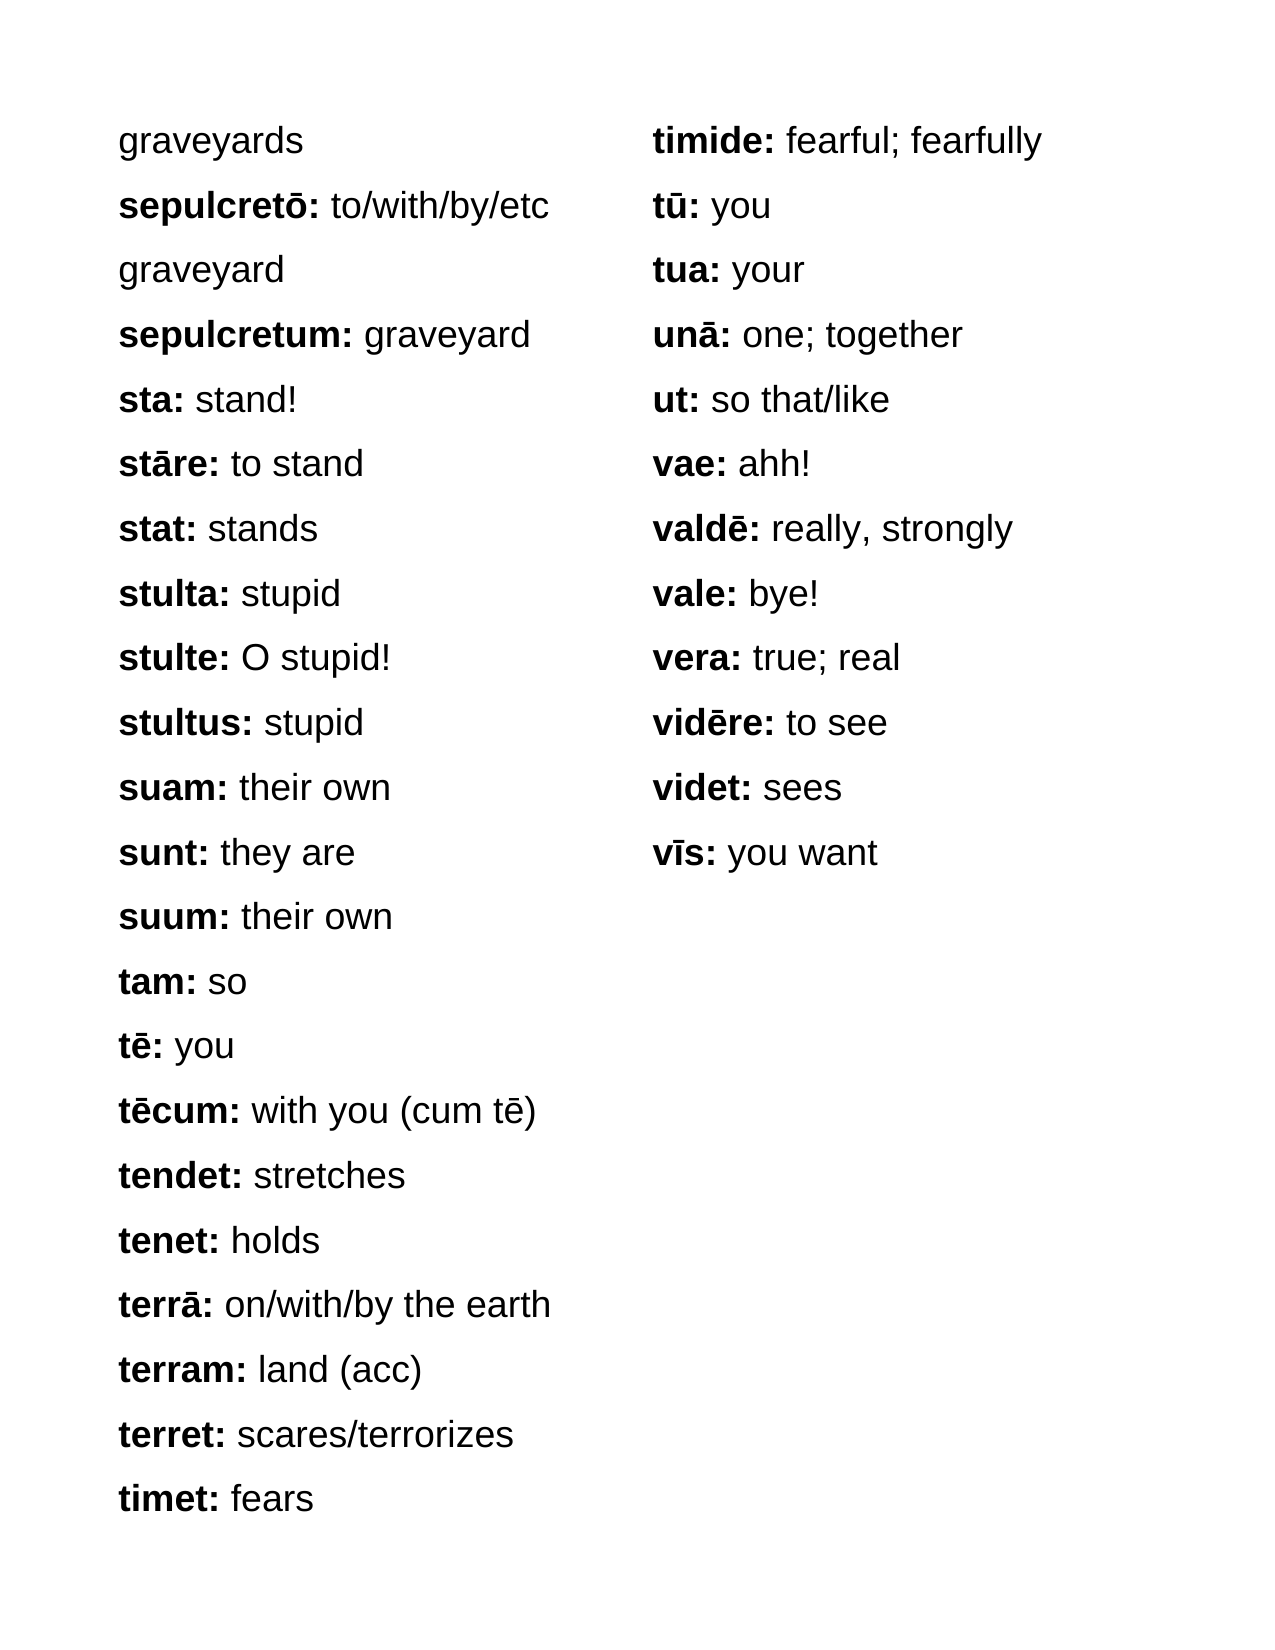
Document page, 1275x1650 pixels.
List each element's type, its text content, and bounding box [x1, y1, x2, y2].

text tēcum: with you (cum tē) [118, 1088, 622, 1132]
text videt: sees [652, 765, 1157, 808]
text vīs: you want [652, 830, 1157, 873]
text tendet: stretches [118, 1153, 622, 1196]
text graveyards [118, 118, 622, 161]
text suam: their own [118, 765, 622, 808]
text tū: you [652, 183, 1157, 226]
text tenet: holds [118, 1218, 622, 1261]
text tam: so [118, 959, 622, 1002]
text suum: their own [118, 894, 622, 937]
text tua: your [652, 247, 1157, 291]
text vidēre: to see [652, 700, 1157, 743]
text stulta: stupid [118, 571, 622, 614]
text vale: bye! [652, 571, 1157, 614]
text timide: fearful; fearfully [652, 118, 1157, 161]
text unā: one; together [652, 312, 1157, 355]
text tē: you [118, 1024, 622, 1067]
text sepulcretō: to/with/by/etc graveyard [118, 183, 622, 291]
text vae: ahh! [652, 442, 1157, 485]
text sunt: they are [118, 830, 622, 873]
text stat: stands [118, 506, 622, 549]
text stultus: stupid [118, 700, 622, 743]
text stāre: to stand [118, 442, 622, 485]
text terrā: on/with/by the earth [118, 1282, 622, 1326]
text sepulcretum: graveyard [118, 312, 622, 355]
text sta: stand! [118, 377, 622, 420]
text ut: so that/like [652, 377, 1157, 420]
text terram: land (acc) [118, 1347, 622, 1390]
text timet: fears [118, 1477, 622, 1520]
text vera: true; real [652, 636, 1157, 679]
text terret: scares/terrorizes [118, 1412, 622, 1455]
text stulte: O stupid! [118, 636, 622, 679]
text valdē: really, strongly [652, 506, 1157, 549]
